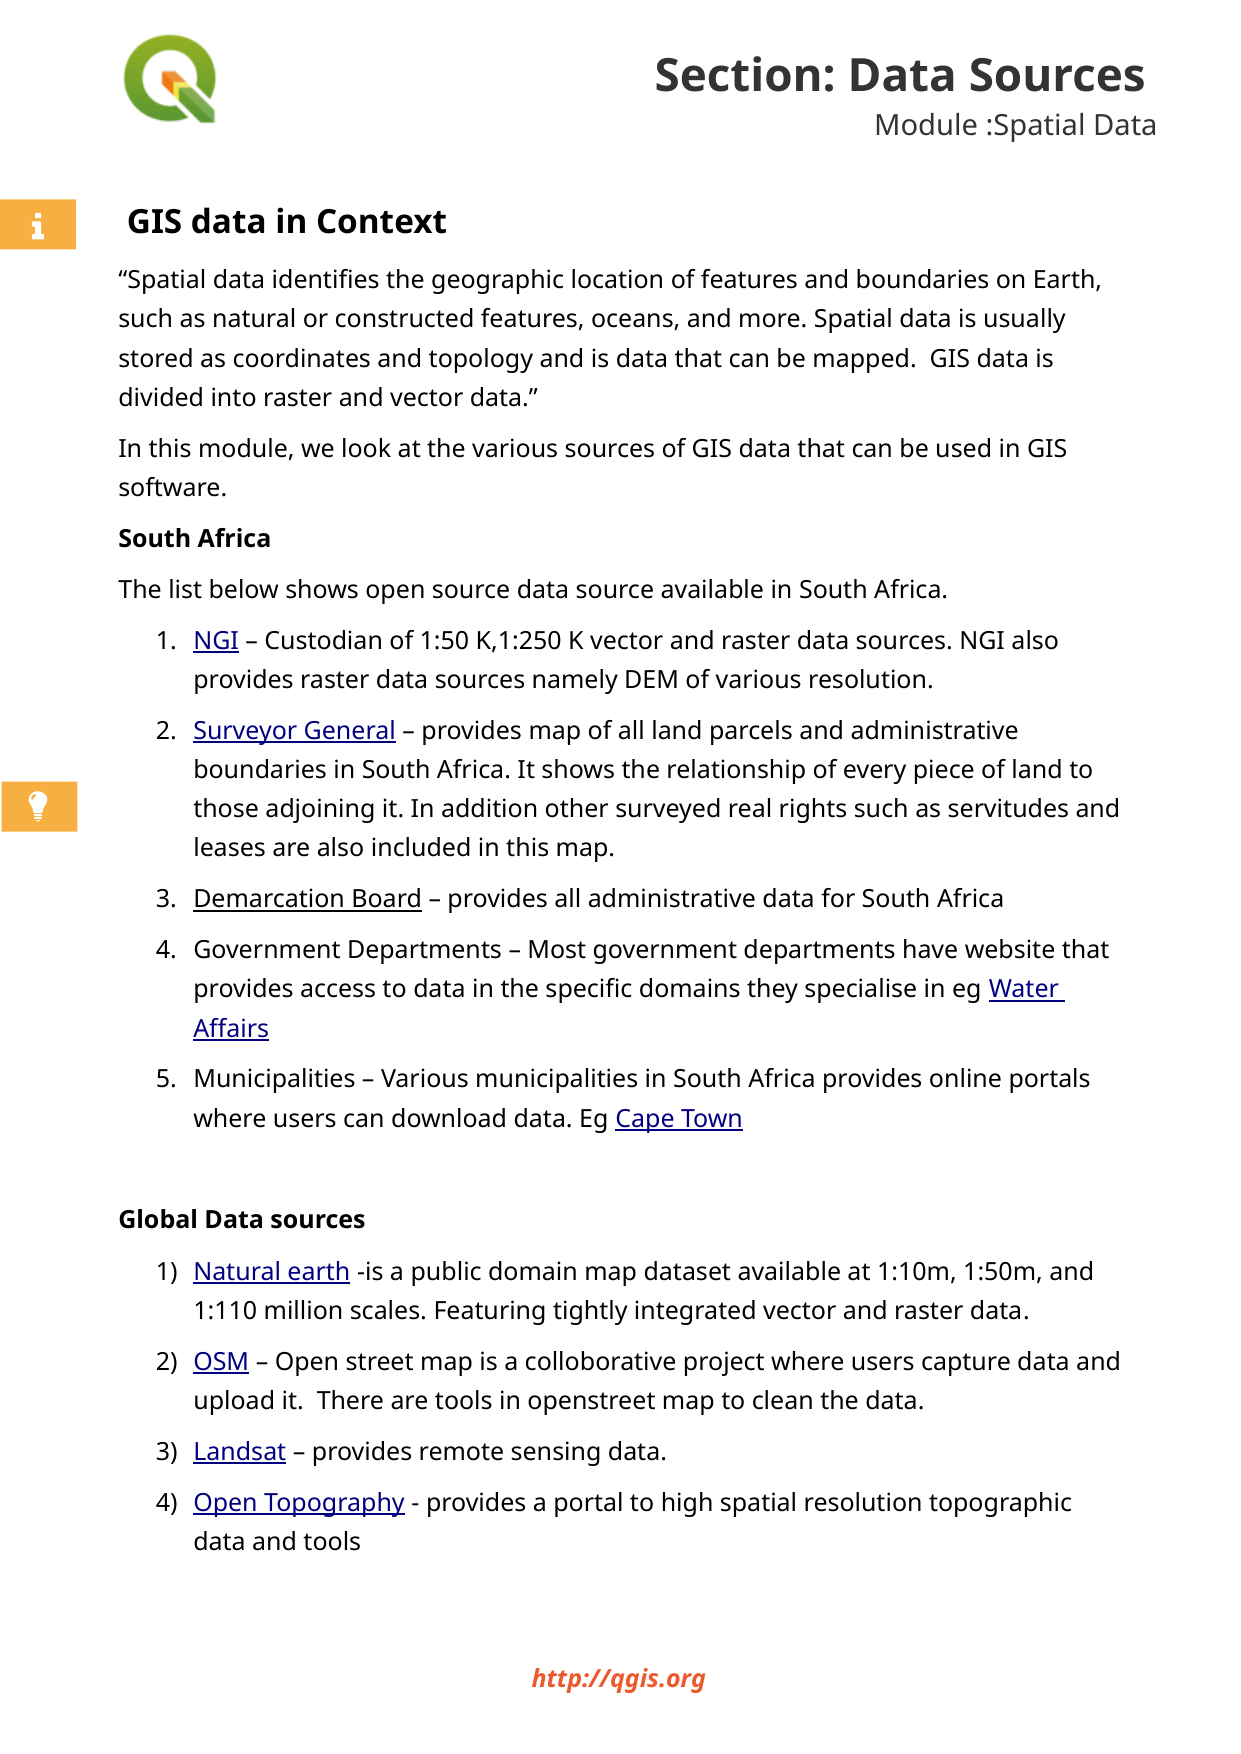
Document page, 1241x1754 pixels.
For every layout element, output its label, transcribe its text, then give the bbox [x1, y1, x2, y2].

text South Africa [118, 521, 1122, 554]
text Global Data sources [118, 1202, 1122, 1236]
list Open Topography - provides a portal to high spatial resolution topographic data and tools [156, 1484, 1122, 1557]
list Demarcation Board – provides all administrative data for South Africa [156, 881, 1122, 915]
list Surveyor General – provides map of all land parcels and administrative boundaries in South Africa. It shows the relationship of every piece of land to those adjoining it. In addition other surveyed real rights such as servitudes and leases are also included in this map. [156, 712, 1122, 864]
list Municipalities – Various municipalities in South Africa provides online portals where users can download data. Eg Cape Town [156, 1061, 1122, 1134]
subtitle GIS data in Context [118, 198, 1122, 243]
list Landsat – provides remote sensing data. [156, 1433, 1122, 1467]
text In this module, we look at the various sources of GIS data that can be used in GIS software. [118, 430, 1122, 504]
list Natural earth -is a public domain map dataset available at 1:10m, 1:50m, and 1:110 million scales. Featuring tightly integrated vector and raster data. [156, 1253, 1122, 1326]
list NGI – Custodian of 1:50 K,1:250 K vector and raster data sources. NGI also provides raster data sources namely DEM of various resolution. [156, 622, 1122, 696]
text The list below shows open source data source available in South Africa. [118, 571, 1122, 606]
list Government Departments – Most government departments have website that provides access to data in the specific domains they specialise in eg Water Affairs [156, 932, 1122, 1044]
picture [122, 31, 218, 127]
list OSM – Open street map is a colloborative project where users capture data and upload it. There are tools in openstreet map to clean the data. [156, 1343, 1122, 1416]
text “Spatial data identifies the geographic location of features and boundaries on Earth, such as natural or constructed features, oceans, and more. Spatial data is usually stored as coordinates and topology and is data that can be mapped. GIS data is divided into raster and vector data.” [118, 262, 1122, 413]
